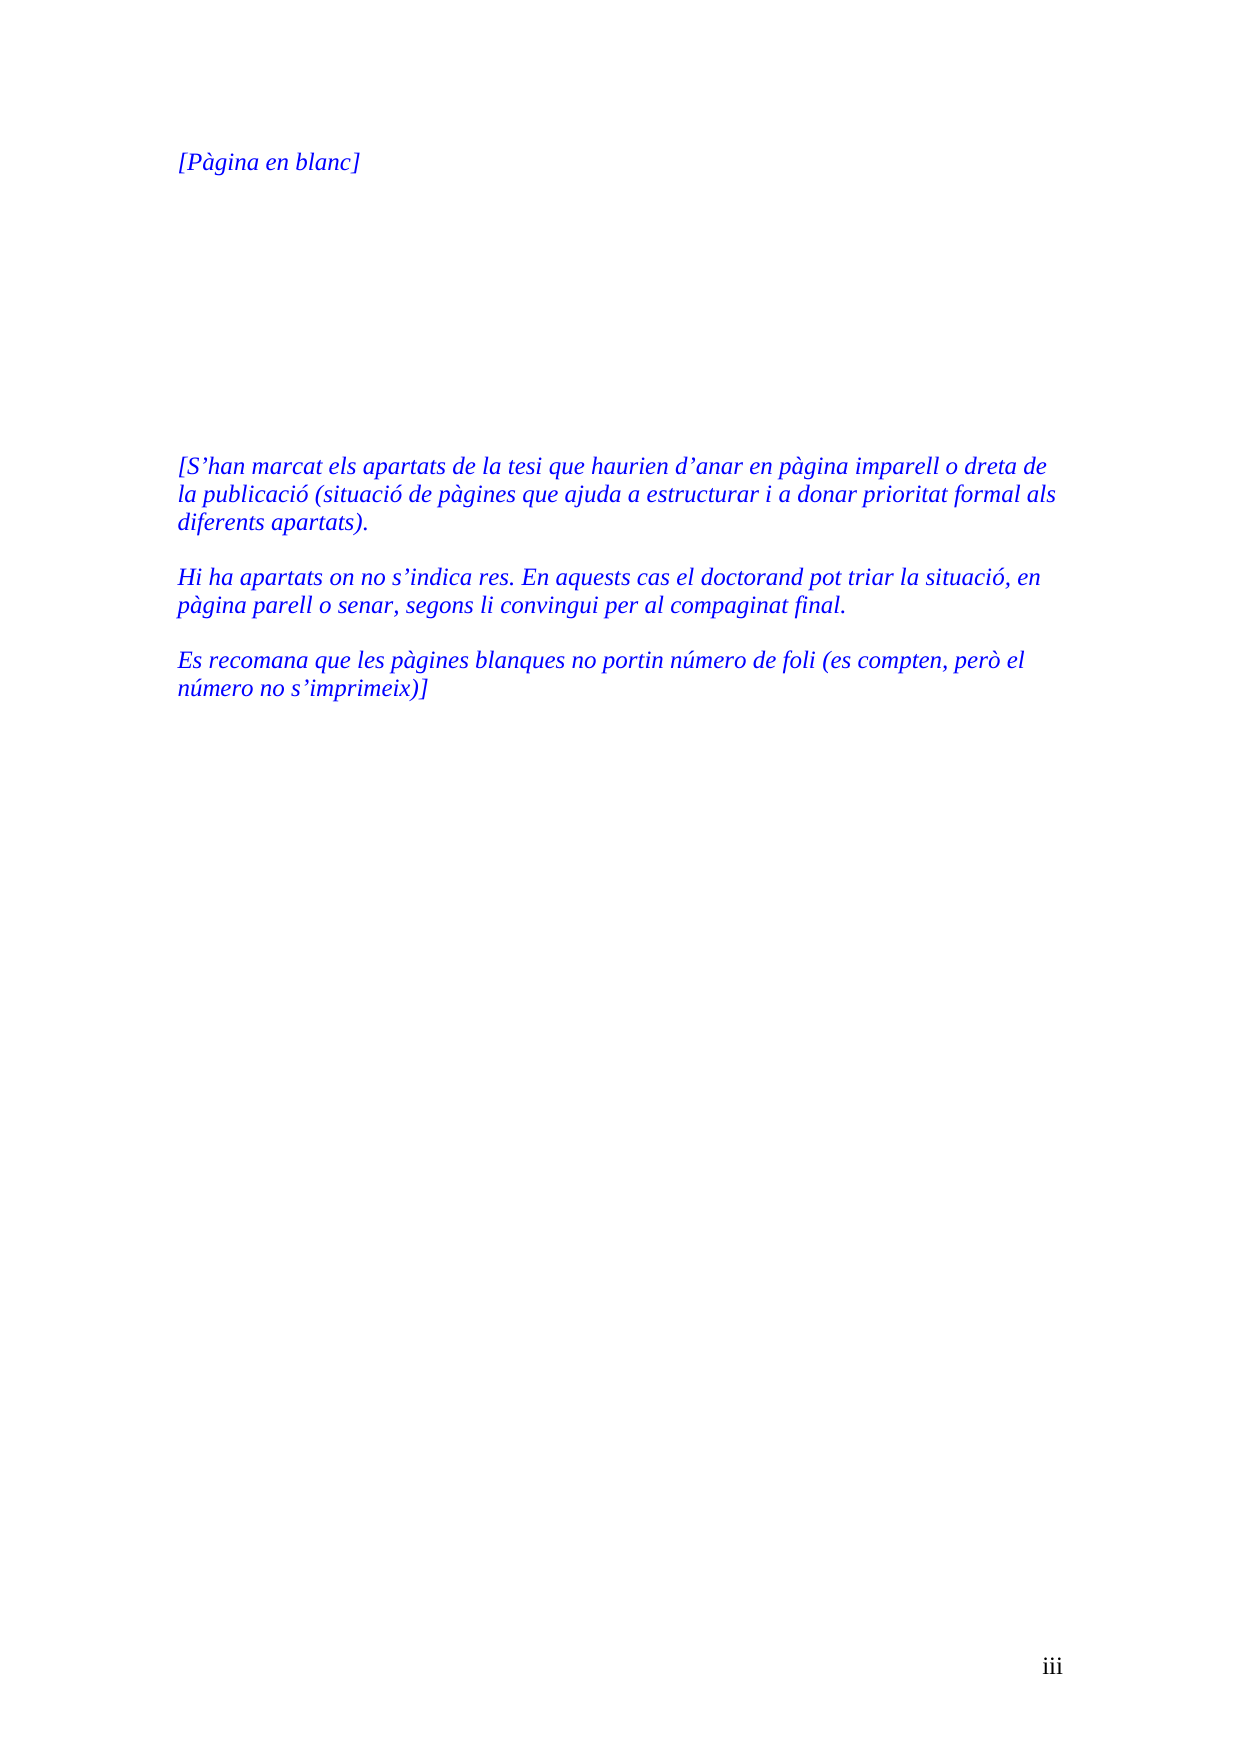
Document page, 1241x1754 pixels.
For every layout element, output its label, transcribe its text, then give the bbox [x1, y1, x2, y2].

text [Pàgina en blanc] [177, 148, 1063, 175]
text [S’han marcat els apartats de la tesi que haurien d’anar en pàgina imparell o dreta de la publicació (situació de pàgines que ajuda a estructurar i a donar prioritat formal als diferents apartats). [177, 452, 1063, 536]
text Es recomana que les pàgines blanques no portin número de foli (es compten, però el número no s’imprimeix)] [177, 646, 1063, 702]
text Hi ha apartats on no s’indica res. En aquests cas el doctorand pot triar la situació, en pàgina parell o senar, segons li convingui per al compaginat final. [177, 563, 1063, 619]
